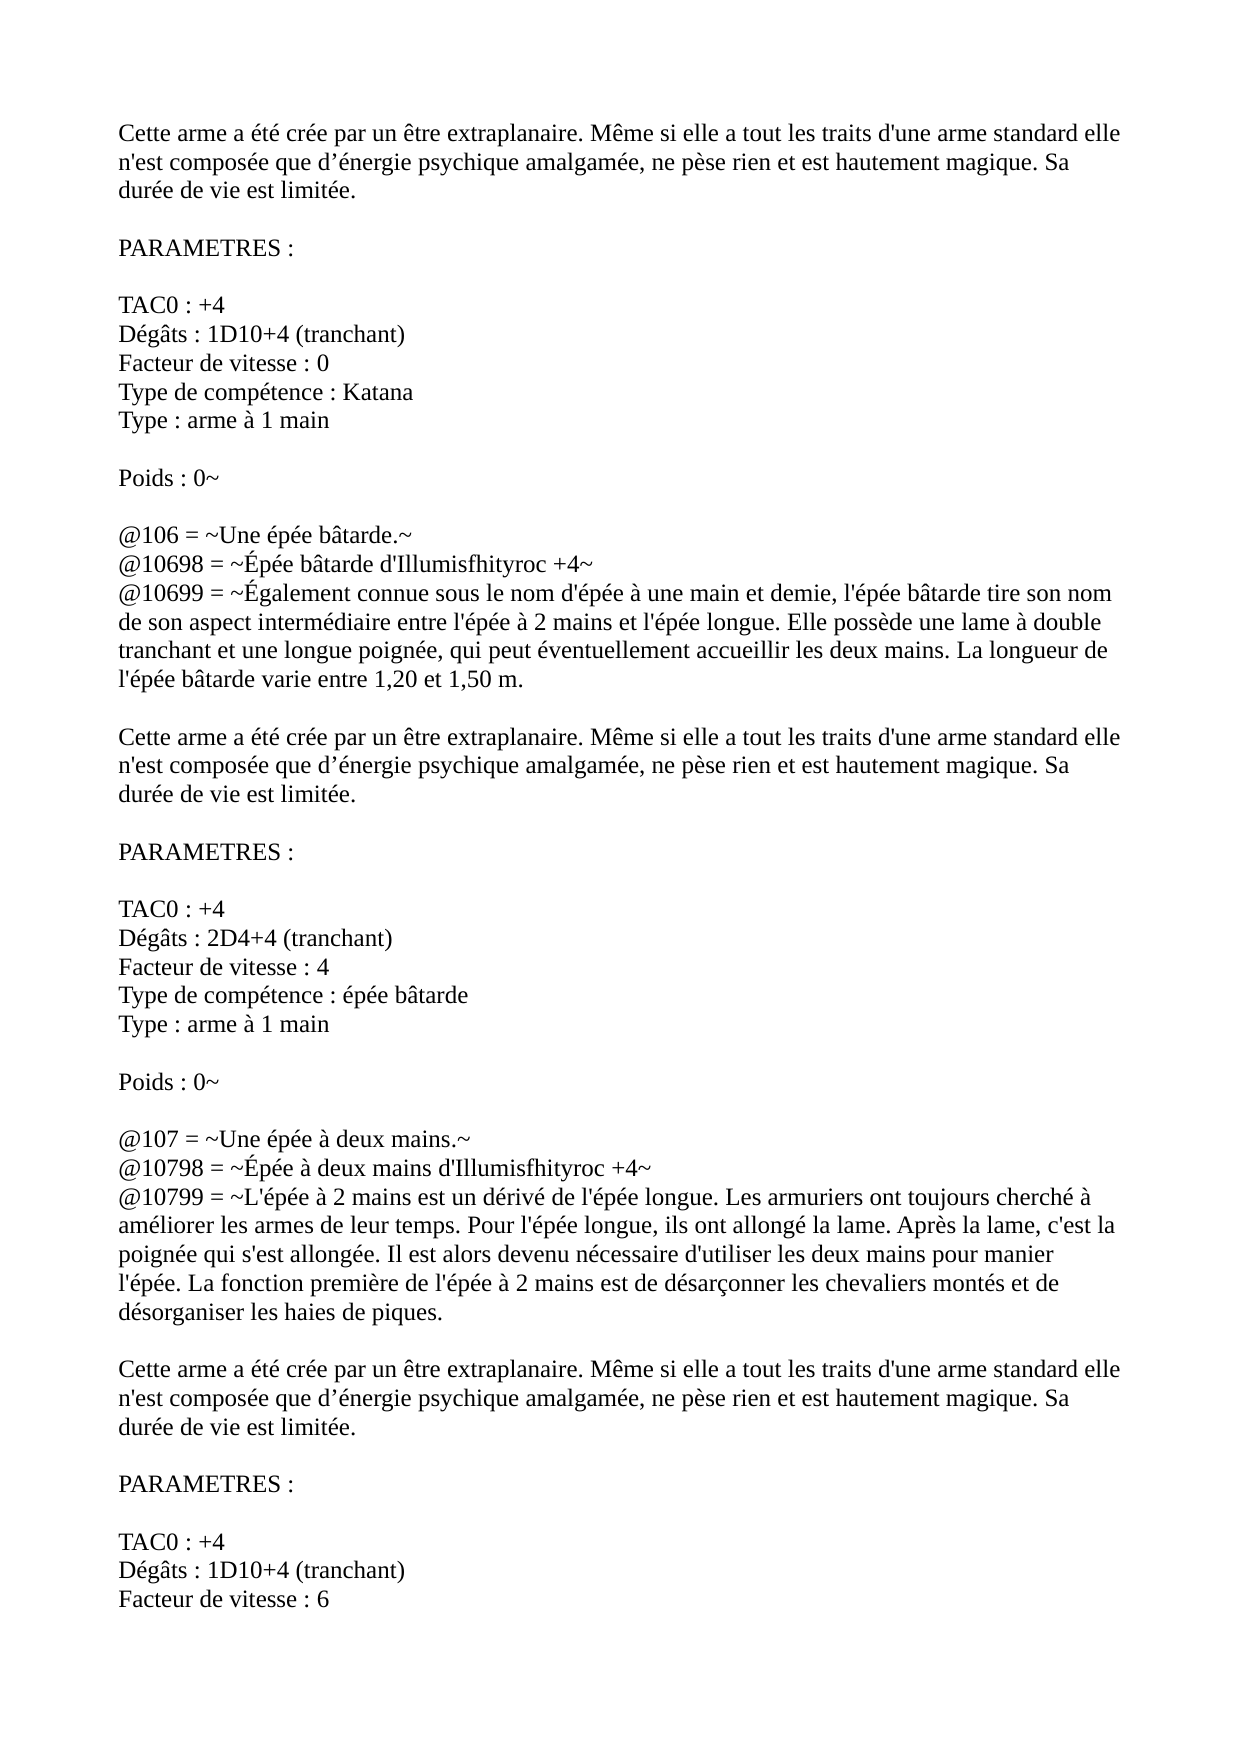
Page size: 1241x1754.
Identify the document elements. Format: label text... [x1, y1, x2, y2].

text @107 = ~Une épée à deux mains.~ [118, 1124, 1122, 1153]
text Facteur de vitesse : 0 [118, 348, 1122, 377]
text Cette arme a été crée par un être extraplanaire. Même si elle a tout les traits d'une arme standard elle n'est composée que d’énergie psychique amalgamée, ne pèse rien et est hautement magique. Sa durée de vie est limitée. [118, 722, 1122, 808]
text TAC0 : +4 [118, 291, 1122, 319]
text PARAMETRES : [118, 233, 1122, 262]
text Type de compétence : Katana [118, 377, 1122, 406]
text PARAMETRES : [118, 1469, 1122, 1498]
text Dégâts : 2D4+4 (tranchant) [118, 923, 1122, 952]
text Type : arme à 1 main [118, 406, 1122, 434]
text Dégâts : 1D10+4 (tranchant) [118, 319, 1122, 348]
text Cette arme a été crée par un être extraplanaire. Même si elle a tout les traits d'une arme standard elle n'est composée que d’énergie psychique amalgamée, ne pèse rien et est hautement magique. Sa durée de vie est limitée. [118, 1354, 1122, 1441]
text @10798 = ~Épée à deux mains d'Illumisfhityroc +4~ [118, 1153, 1122, 1182]
text @10698 = ~Épée bâtarde d'Illumisfhityroc +4~ [118, 549, 1122, 578]
text Type : arme à 1 main [118, 1009, 1122, 1038]
text @106 = ~Une épée bâtarde.~ [118, 521, 1122, 549]
text Poids : 0~ [118, 463, 1122, 492]
text @10699 = ~Également connue sous le nom d'épée à une main et demie, l'épée bâtarde tire son nom de son aspect intermédiaire entre l'épée à 2 mains et l'épée longue. Elle possède une lame à double tranchant et une longue poignée, qui peut éventuellement accueillir les deux mains. La longueur de l'épée bâtarde varie entre 1,20 et 1,50 m. [118, 578, 1122, 693]
text Type de compétence : épée bâtarde [118, 981, 1122, 1009]
text PARAMETRES : [118, 837, 1122, 866]
text Facteur de vitesse : 6 [118, 1584, 1122, 1613]
text Facteur de vitesse : 4 [118, 952, 1122, 981]
text Dégâts : 1D10+4 (tranchant) [118, 1556, 1122, 1584]
text Cette arme a été crée par un être extraplanaire. Même si elle a tout les traits d'une arme standard elle n'est composée que d’énergie psychique amalgamée, ne pèse rien et est hautement magique. Sa durée de vie est limitée. [118, 118, 1122, 204]
text @10799 = ~L'épée à 2 mains est un dérivé de l'épée longue. Les armuriers ont toujours cherché à améliorer les armes de leur temps. Pour l'épée longue, ils ont allongé la lame. Après la lame, c'est la poignée qui s'est allongée. Il est alors devenu nécessaire d'utiliser les deux mains pour manier l'épée. La fonction première de l'épée à 2 mains est de désarçonner les chevaliers montés et de désorganiser les haies de piques. [118, 1182, 1122, 1326]
text TAC0 : +4 [118, 1527, 1122, 1556]
text Poids : 0~ [118, 1067, 1122, 1096]
text TAC0 : +4 [118, 894, 1122, 923]
